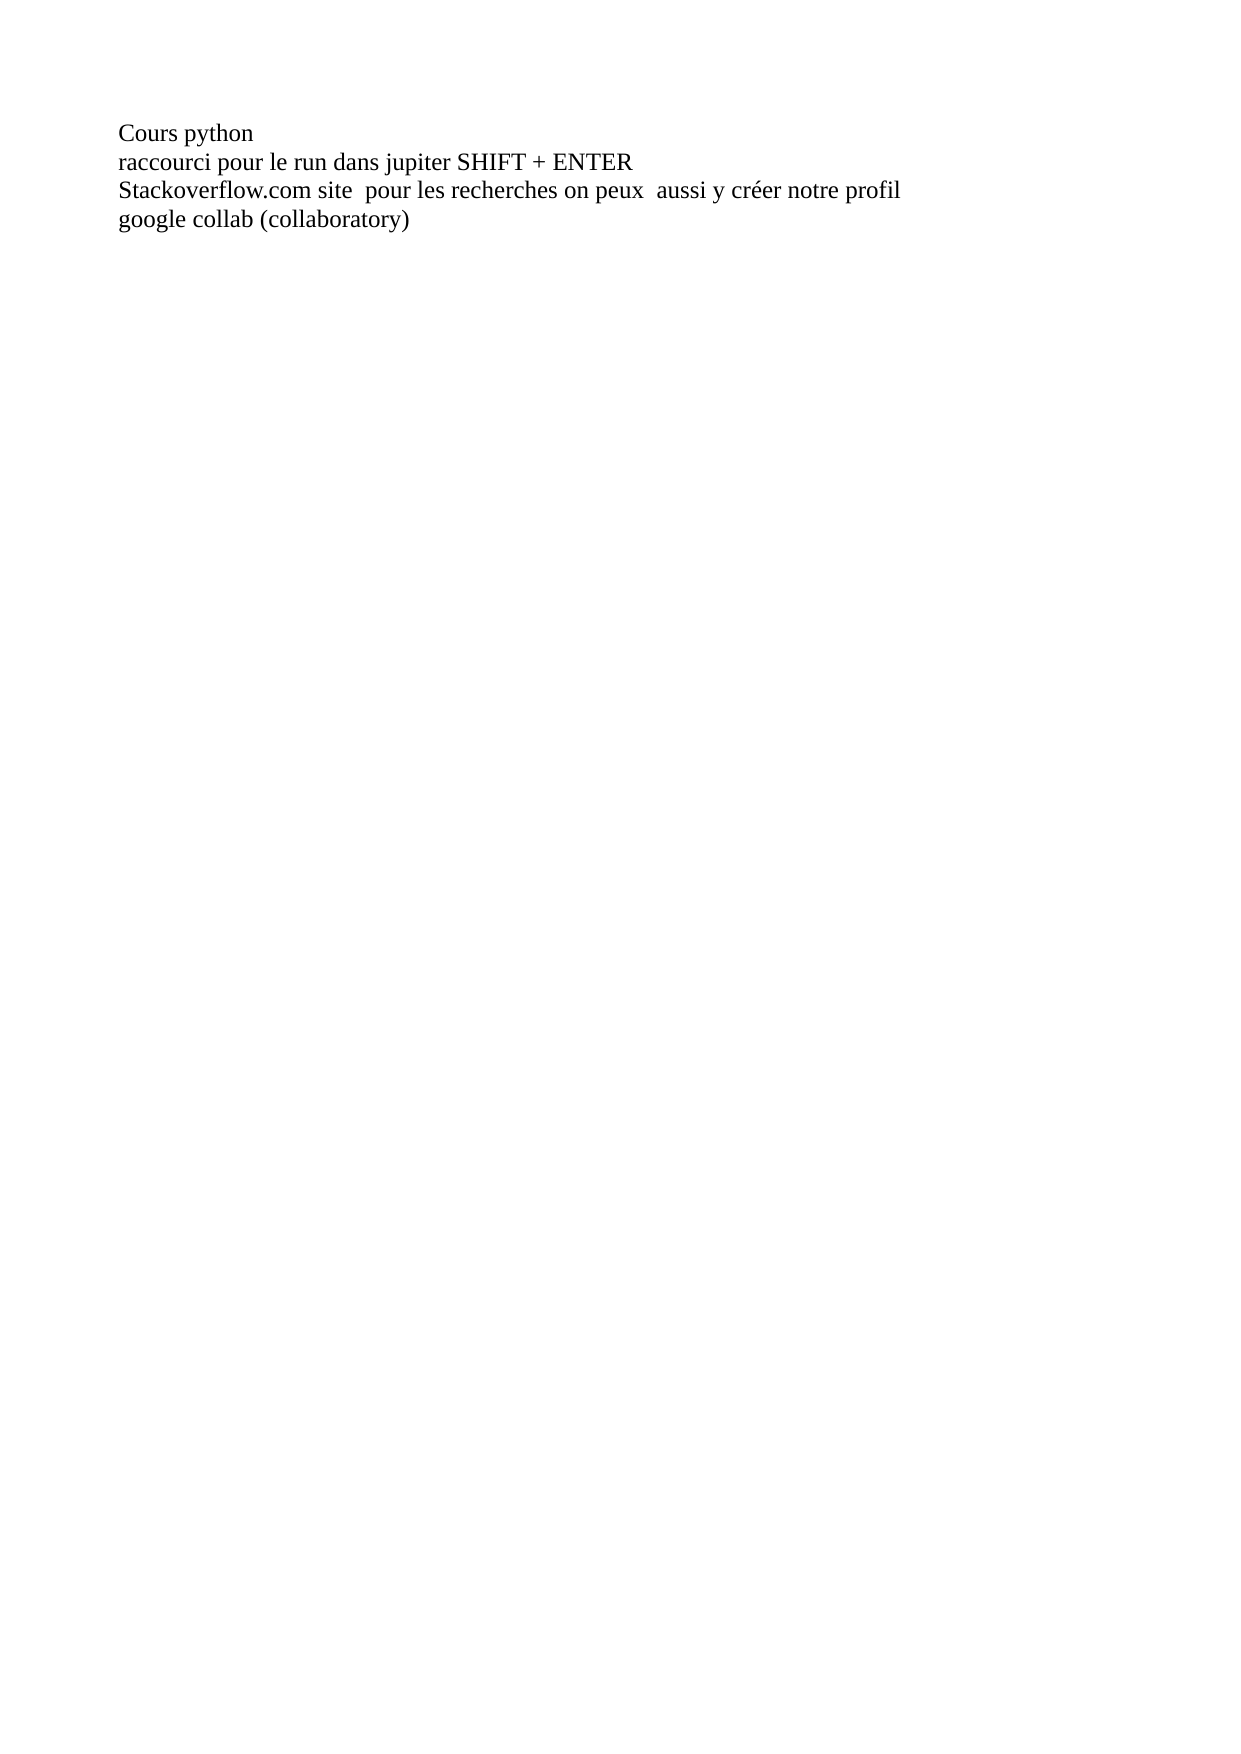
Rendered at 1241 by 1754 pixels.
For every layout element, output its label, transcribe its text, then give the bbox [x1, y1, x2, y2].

text Stackoverflow.com site pour les recherches on peux aussi y créer notre profil [118, 176, 1122, 204]
text Cours python [118, 118, 1122, 147]
text raccourci pour le run dans jupiter SHIFT + ENTER [118, 147, 1122, 176]
text google collab (collaboratory) [118, 204, 1122, 233]
